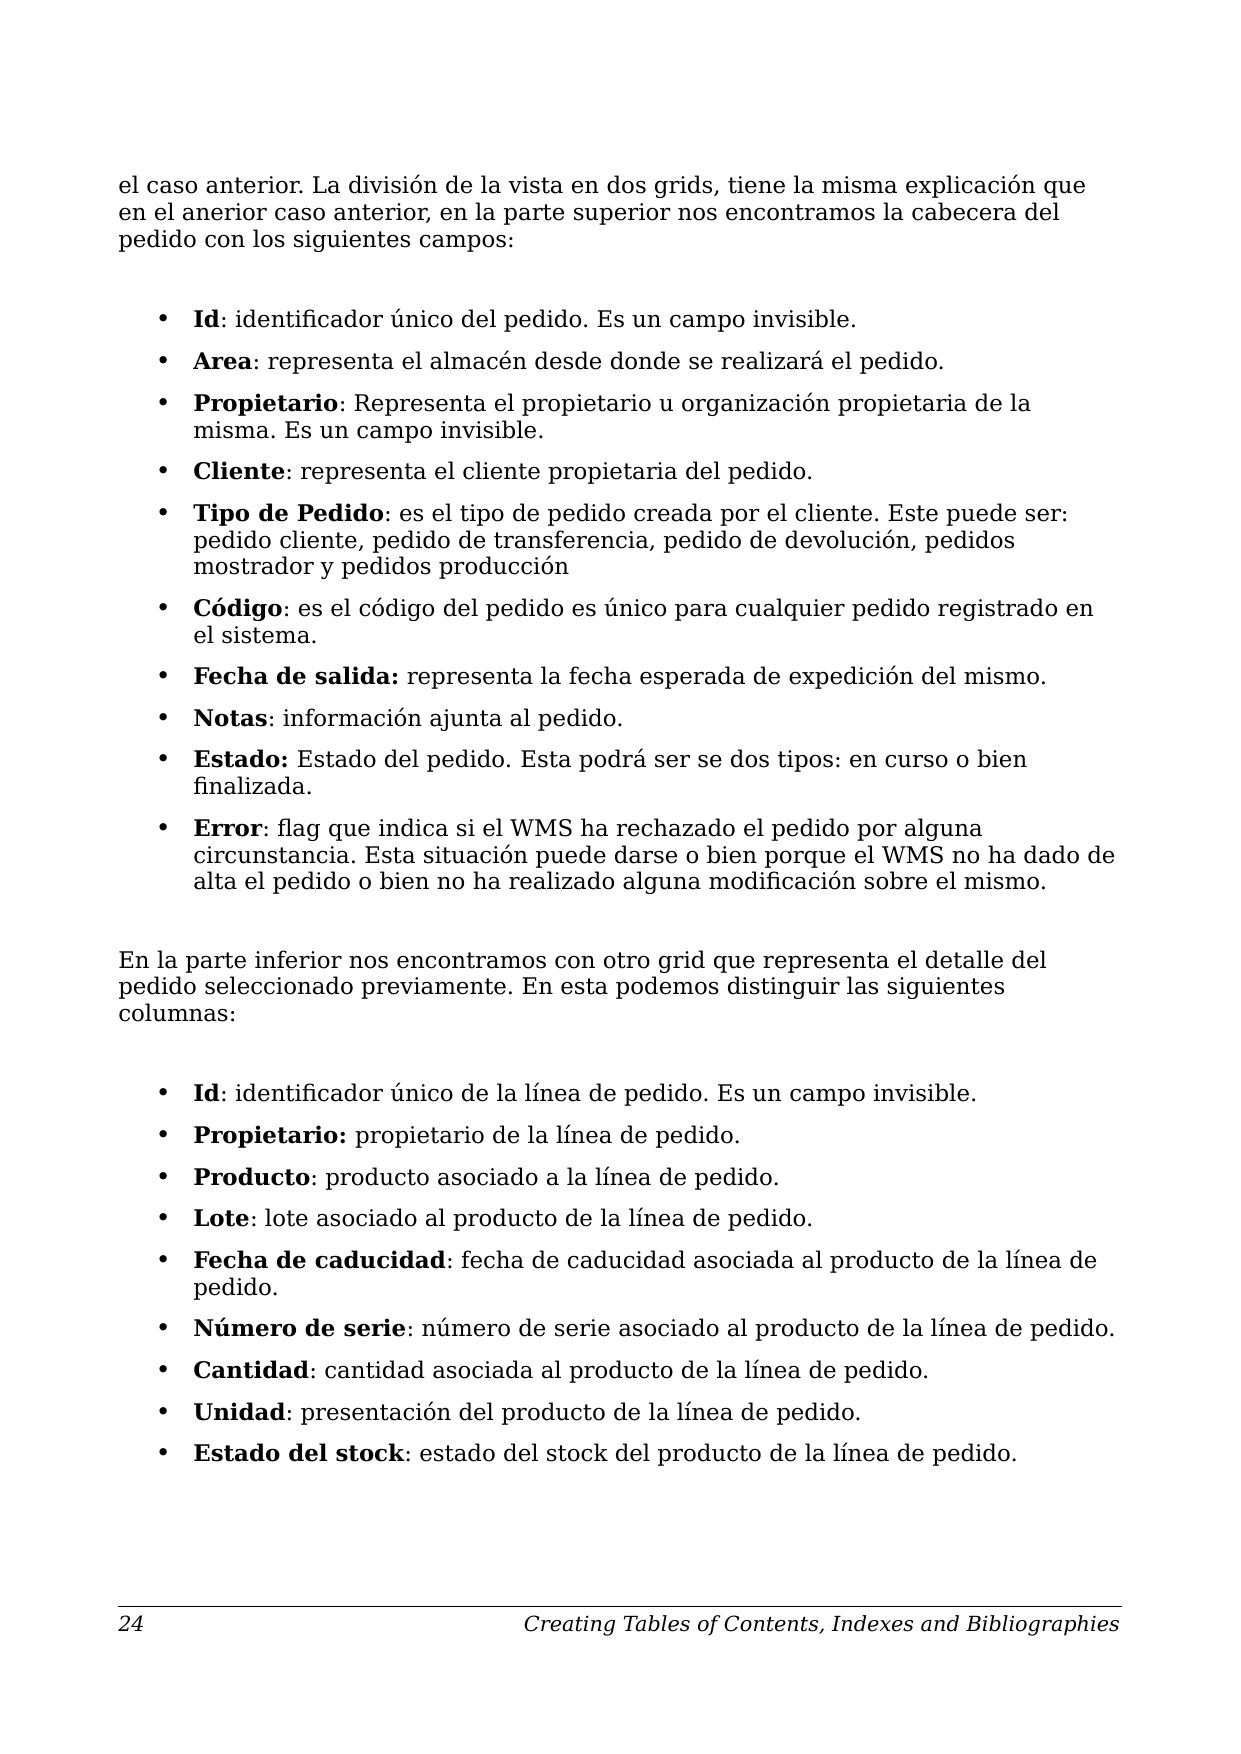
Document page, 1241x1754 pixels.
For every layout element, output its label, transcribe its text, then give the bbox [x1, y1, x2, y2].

list Lote: lote asociado al producto de la línea de pedido. [156, 1203, 1122, 1233]
list Id: identificador único del pedido. Es un campo invisible. [156, 304, 1122, 333]
list Propietario: propietario de la línea de pedido. [156, 1120, 1122, 1149]
list Estado del stock: estado del stock del producto de la línea de pedido. [156, 1438, 1122, 1468]
list Cliente: representa el cliente propietaria del pedido. [156, 456, 1122, 485]
list Error: flag que indica si el WMS ha rechazado el pedido por alguna circunstancia. Esta situación puede darse o bien porque el WMS no ha dado de alta el pedido o bien no ha realizado alguna modificación sobre el mismo. [156, 813, 1122, 895]
list Número de serie: número de serie asociado al producto de la línea de pedido. [156, 1313, 1122, 1343]
list Fecha de salida: representa la fecha esperada de expedición del mismo. [156, 661, 1122, 690]
list Fecha de caducidad: fecha de caducidad asociada al producto de la línea de pedido. [156, 1245, 1122, 1301]
list Tipo de Pedido: es el tipo de pedido creada por el cliente. Este puede ser: pedido cliente, pedido de transferencia, pedido de devolución, pedidos mostrador y pedidos producción [156, 498, 1122, 580]
list Unidad: presentación del producto de la línea de pedido. [156, 1397, 1122, 1426]
list Producto: producto asociado a la línea de pedido. [156, 1162, 1122, 1191]
list Notas: información ajunta al pedido. [156, 703, 1122, 732]
list Cantidad: cantidad asociada al producto de la línea de pedido. [156, 1355, 1122, 1384]
list Id: identificador único de la línea de pedido. Es un campo invisible. [156, 1078, 1122, 1108]
list Código: es el código del pedido es único para cualquier pedido registrado en el sistema. [156, 593, 1122, 648]
text el caso anterior. La división de la vista en dos grids, tiene la misma explicación que en el anerior caso anterior, en la parte superior nos encontramos la cabecera del pedido con los siguientes campos: [118, 173, 1122, 253]
list Estado: Estado del pedido. Esta podrá ser se dos tipos: en curso o bien finalizada. [156, 744, 1122, 800]
list Propietario: Representa el propietario u organización propietaria de la misma. Es un campo invisible. [156, 388, 1122, 443]
list Area: representa el almacén desde donde se realizará el pedido. [156, 346, 1122, 375]
text En la parte inferior nos encontramos con otro grid que representa el detalle del pedido seleccionado previamente. En esta podemos distinguir las siguientes columnas: [118, 947, 1122, 1027]
